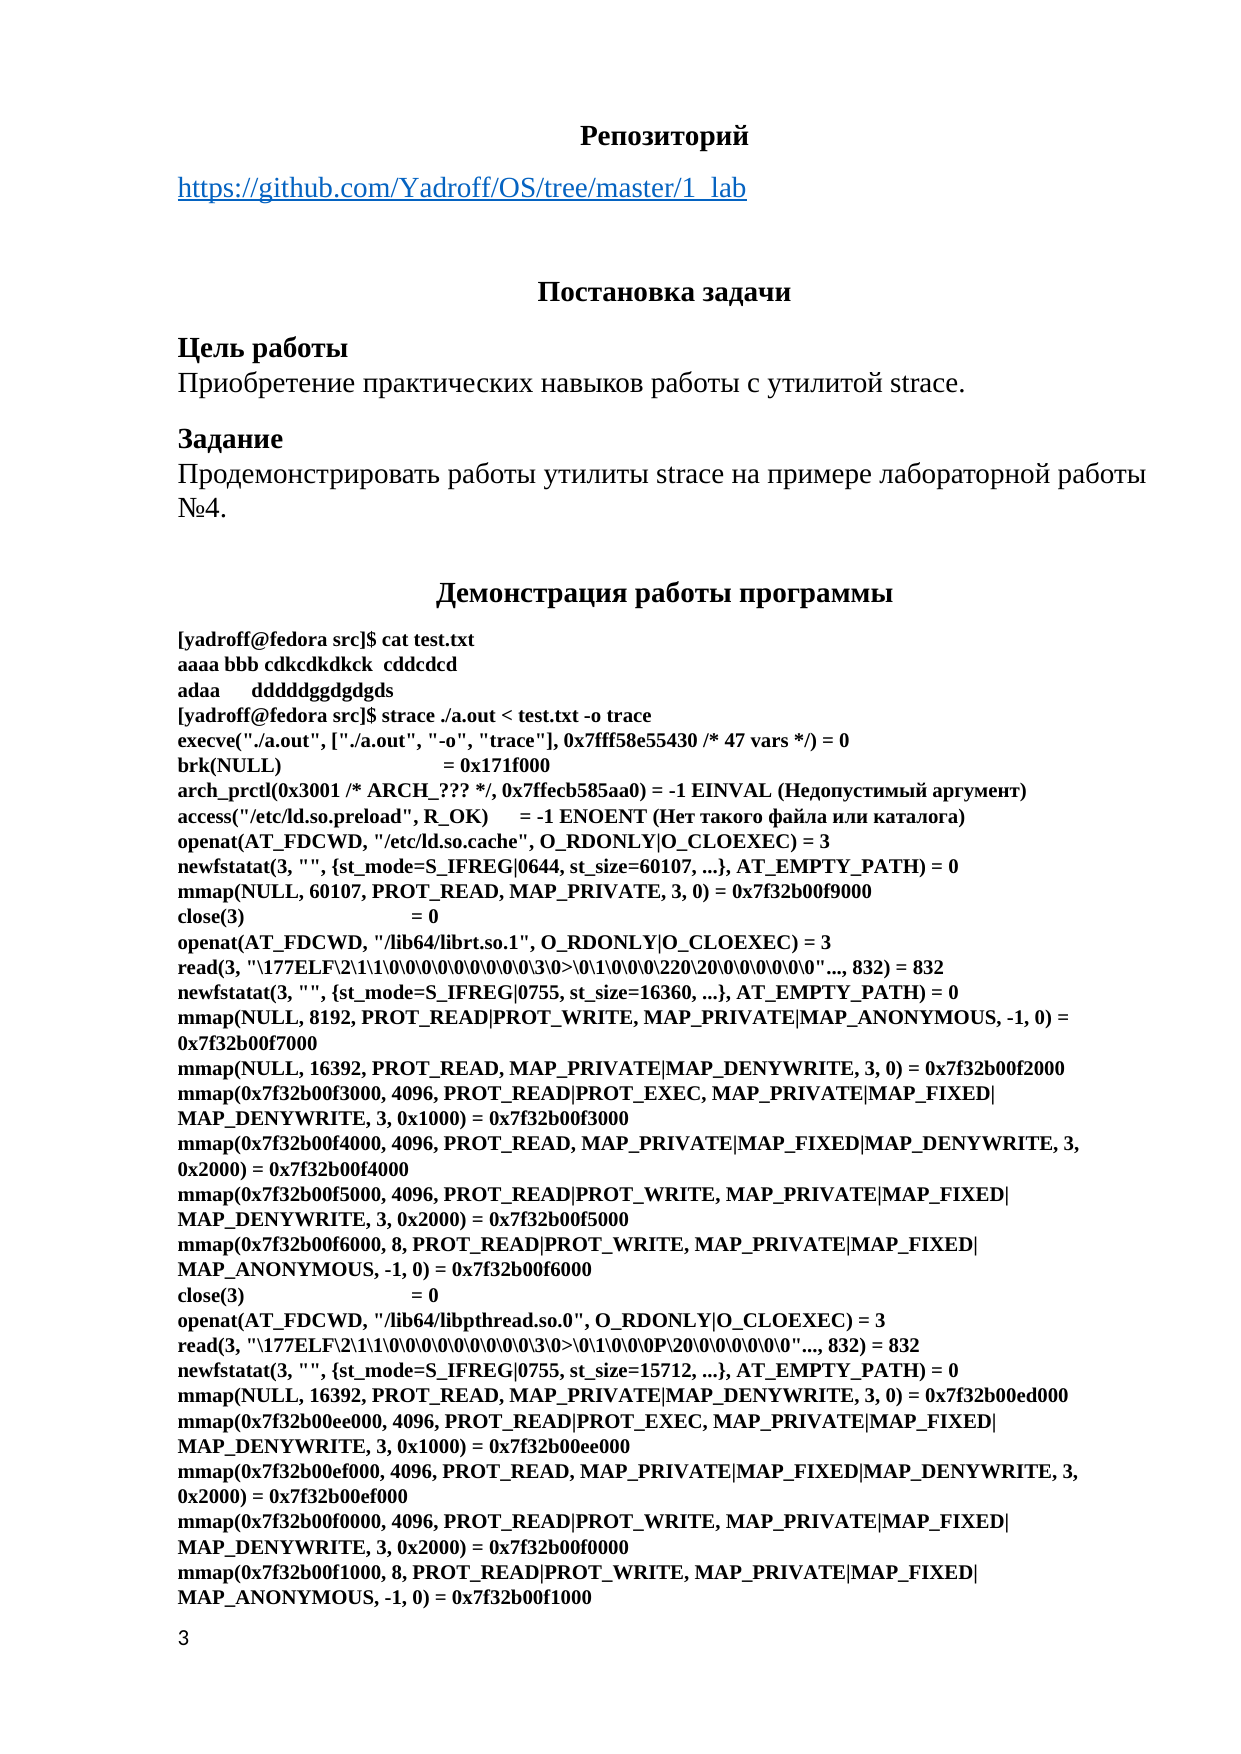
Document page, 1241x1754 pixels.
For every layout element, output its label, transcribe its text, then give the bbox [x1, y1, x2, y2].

text newfstatat(3, "", {st_mode=S_IFREG|0644, st_size=60107, ...}, AT_EMPTY_PATH) = 0 [177, 854, 1152, 878]
text mmap(NULL, 16392, PROT_READ, MAP_PRIVATE|MAP_DENYWRITE, 3, 0) = 0x7f32b00ed000 [177, 1383, 1152, 1407]
text mmap(0x7f32b00ef000, 4096, PROT_READ, MAP_PRIVATE|MAP_FIXED|MAP_DENYWRITE, 3, 0x2000) = 0x7f32b00ef000 [177, 1459, 1152, 1508]
subtitle Задание [177, 421, 1152, 454]
text arch_prctl(0x3001 /* ARCH_??? */, 0x7ffecb585aa0) = -1 EINVAL (Недопустимый аргумент) [177, 778, 1152, 802]
text newfstatat(3, "", {st_mode=S_IFREG|0755, st_size=15712, ...}, AT_EMPTY_PATH) = 0 [177, 1358, 1152, 1382]
text read(3, "\177ELF\2\1\1\0\0\0\0\0\0\0\0\0\3\0>\0\1\0\0\0P\20\0\0\0\0\0\0"..., 832) = 832 [177, 1333, 1152, 1357]
text read(3, "\177ELF\2\1\1\0\0\0\0\0\0\0\0\0\3\0>\0\1\0\0\0\220\20\0\0\0\0\0\0"..., 832) = 832 [177, 955, 1152, 979]
text Продемонстрировать работы утилиты strace на примере лабораторной работы №4. [177, 456, 1152, 523]
text Постановка задачи [177, 274, 1152, 307]
text Репозиторий [177, 118, 1152, 152]
text mmap(0x7f32b00f6000, 8, PROT_READ|PROT_WRITE, MAP_PRIVATE|MAP_FIXED|MAP_ANONYMOUS, -1, 0) = 0x7f32b00f6000 [177, 1232, 1152, 1281]
text close(3) = 0 [177, 904, 1152, 928]
text mmap(NULL, 8192, PROT_READ|PROT_WRITE, MAP_PRIVATE|MAP_ANONYMOUS, -1, 0) = 0x7f32b00f7000 [177, 1005, 1152, 1054]
text https://github.com/Yadroff/OS/tree/master/1_lab [177, 170, 1152, 203]
text close(3) = 0 [177, 1282, 1152, 1307]
text Приобретение практических навыков работы с утилитой strace. [177, 365, 1152, 398]
text newfstatat(3, "", {st_mode=S_IFREG|0755, st_size=16360, ...}, AT_EMPTY_PATH) = 0 [177, 980, 1152, 1004]
text openat(AT_FDCWD, "/etc/ld.so.cache", O_RDONLY|O_CLOEXEC) = 3 [177, 829, 1152, 853]
text mmap(NULL, 60107, PROT_READ, MAP_PRIVATE, 3, 0) = 0x7f32b00f9000 [177, 879, 1152, 903]
text openat(AT_FDCWD, "/lib64/libpthread.so.0", O_RDONLY|O_CLOEXEC) = 3 [177, 1308, 1152, 1332]
text execve("./a.out", ["./a.out", "-o", "trace"], 0x7fff58e55430 /* 47 vars */) = 0 [177, 728, 1152, 752]
subtitle Цель работы [177, 330, 1152, 363]
text mmap(0x7f32b00f3000, 4096, PROT_READ|PROT_EXEC, MAP_PRIVATE|MAP_FIXED|MAP_DENYWRITE, 3, 0x1000) = 0x7f32b00f3000 [177, 1081, 1152, 1130]
text mmap(NULL, 16392, PROT_READ, MAP_PRIVATE|MAP_DENYWRITE, 3, 0) = 0x7f32b00f2000 [177, 1056, 1152, 1080]
text mmap(0x7f32b00f0000, 4096, PROT_READ|PROT_WRITE, MAP_PRIVATE|MAP_FIXED|MAP_DENYWRITE, 3, 0x2000) = 0x7f32b00f0000 [177, 1509, 1152, 1559]
text mmap(0x7f32b00f1000, 8, PROT_READ|PROT_WRITE, MAP_PRIVATE|MAP_FIXED|MAP_ANONYMOUS, -1, 0) = 0x7f32b00f1000 [177, 1560, 1152, 1609]
text openat(AT_FDCWD, "/lib64/librt.so.1", O_RDONLY|O_CLOEXEC) = 3 [177, 929, 1152, 954]
text aaaa bbb cdkcdkdkck cddcdcd [177, 652, 1152, 676]
text adaa dddddggdgdgds [177, 677, 1152, 702]
text access("/etc/ld.so.preload", R_OK) = -1 ENOENT (Нет такого файла или каталога) [177, 803, 1152, 828]
text mmap(0x7f32b00f4000, 4096, PROT_READ, MAP_PRIVATE|MAP_FIXED|MAP_DENYWRITE, 3, 0x2000) = 0x7f32b00f4000 [177, 1131, 1152, 1181]
text [yadroff@fedora src]$ strace ./a.out < test.txt -o trace [177, 703, 1152, 727]
text [yadroff@fedora src]$ cat test.txt [177, 627, 1152, 651]
text Демонстрация работы программы [177, 575, 1152, 609]
text mmap(0x7f32b00f5000, 4096, PROT_READ|PROT_WRITE, MAP_PRIVATE|MAP_FIXED|MAP_DENYWRITE, 3, 0x2000) = 0x7f32b00f5000 [177, 1182, 1152, 1231]
text mmap(0x7f32b00ee000, 4096, PROT_READ|PROT_EXEC, MAP_PRIVATE|MAP_FIXED|MAP_DENYWRITE, 3, 0x1000) = 0x7f32b00ee000 [177, 1408, 1152, 1458]
text brk(NULL) = 0x171f000 [177, 753, 1152, 777]
